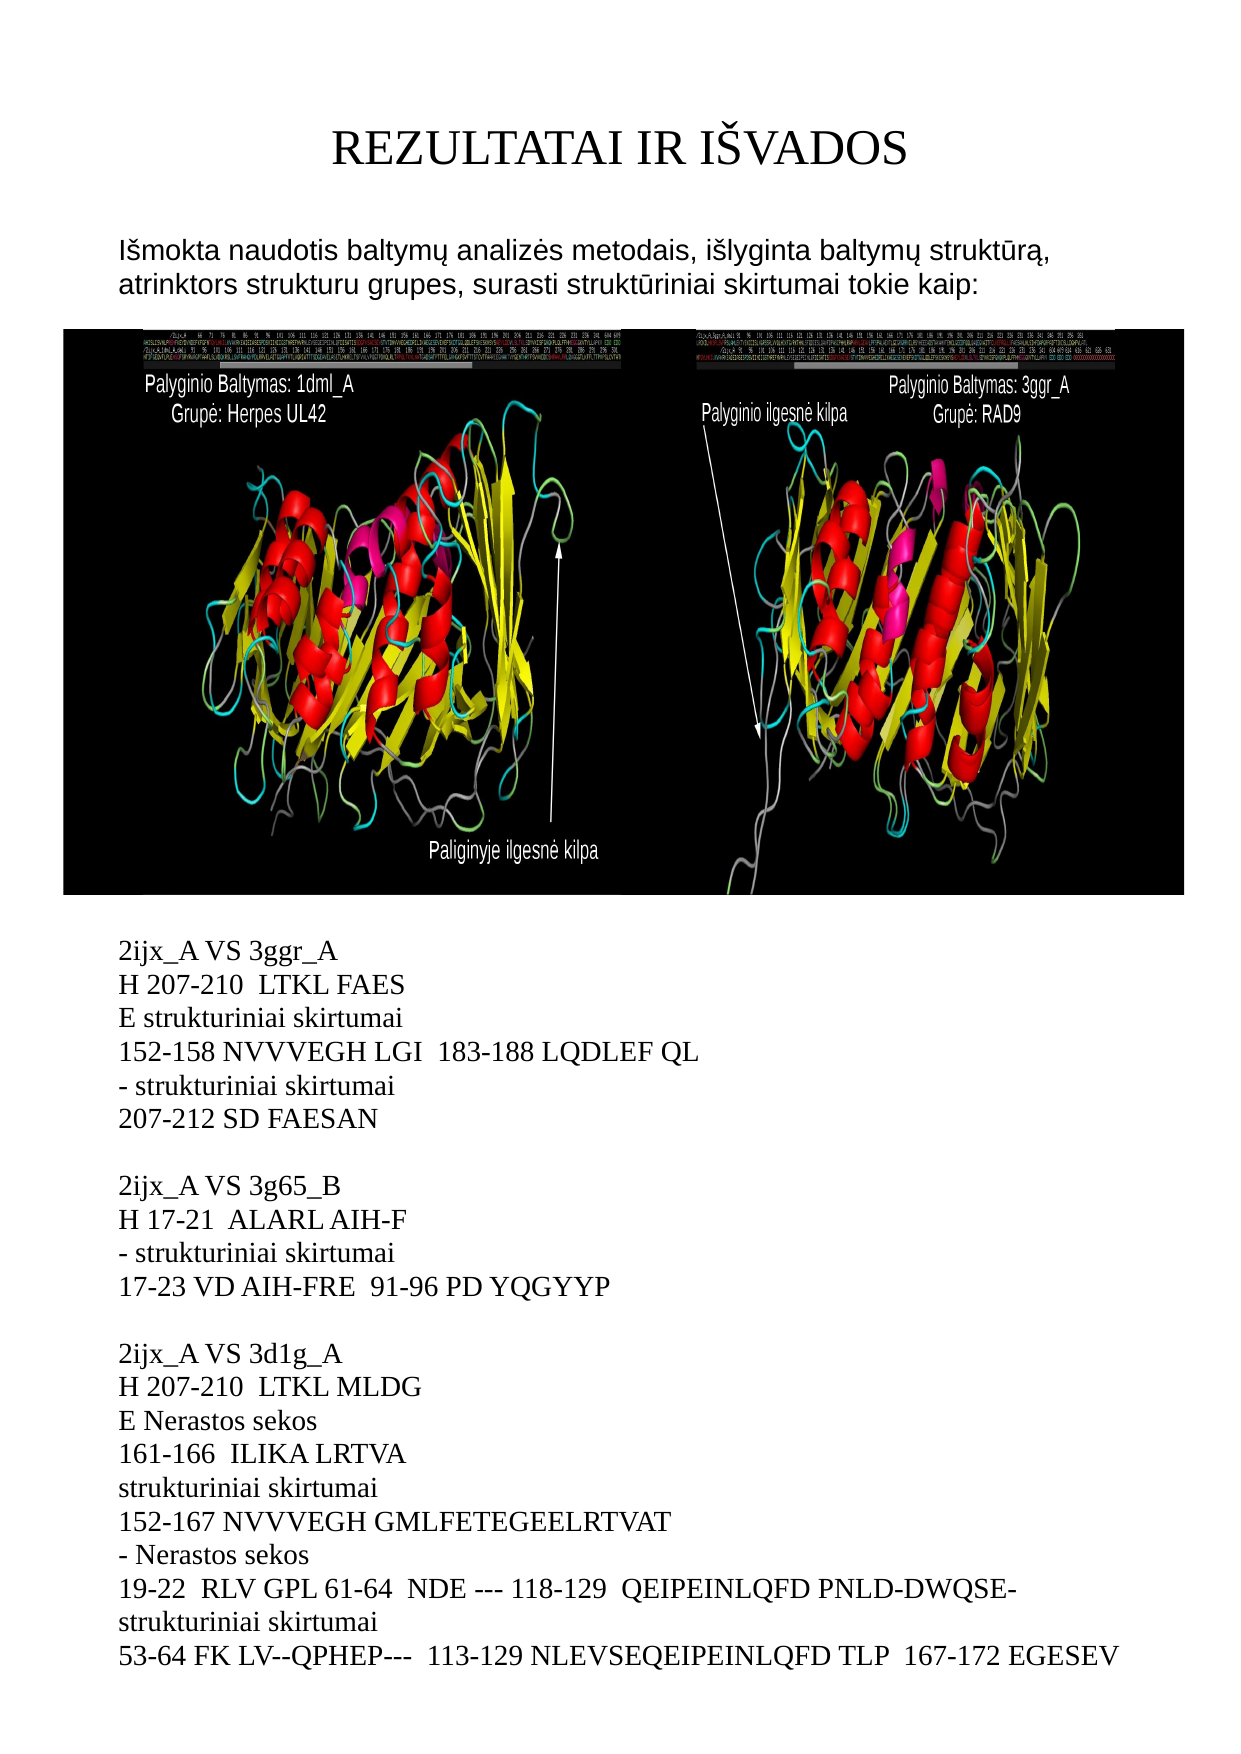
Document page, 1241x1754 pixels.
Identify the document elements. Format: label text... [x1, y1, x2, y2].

text strukturiniai skirtumai [118, 1470, 1122, 1504]
text 19-22 RLV GPL 61-64 NDE --- 118-129 QEIPEINLQFD PNLD-DWQSE- [118, 1571, 1122, 1604]
text E Nerastos sekos [118, 1403, 1122, 1437]
text E strukturiniai skirtumai [118, 1001, 1122, 1034]
text 2ijx_A VS 3d1g_A [118, 1336, 1122, 1369]
text strukturiniai skirtumai [118, 1604, 1122, 1638]
text 17-23 VD AIH-FRE 91-96 PD YQGYYP [118, 1269, 1122, 1302]
text Išmokta naudotis baltymų analizės metodais, išlyginta baltymų struktūrą, atrinktors strukturu grupes, surasti struktūriniai skirtumai tokie kaip: [118, 233, 1122, 300]
text H 207-210 LTKL MLDG [118, 1369, 1122, 1403]
text - Nerastos sekos [118, 1537, 1122, 1571]
text 152-167 NVVVEGH GMLFETEGEELRTVAT [118, 1504, 1122, 1537]
text 161-166 ILIKA LRTVA [118, 1437, 1122, 1470]
text 53-64 FK LV--QPHEP--- 113-129 NLEVSEQEIPEINLQFD TLP 167-172 EGESEV [118, 1638, 1122, 1671]
text H 207-210 LTKL FAES [118, 967, 1122, 1001]
text 2ijx_A VS 3g65_B [118, 1168, 1122, 1202]
picture [63, 329, 1185, 895]
text 152-158 NVVVEGH LGI 183-188 LQDLEF QL [118, 1034, 1122, 1068]
text H 17-21 ALARL AIH-F [118, 1202, 1122, 1235]
text - strukturiniai skirtumai [118, 1068, 1122, 1101]
text 207-212 SD FAESAN [118, 1101, 1122, 1135]
text - strukturiniai skirtumai [118, 1235, 1122, 1269]
text 2ijx_A VS 3ggr_A [118, 933, 1122, 967]
text REZULTATAI IR IŠVADOS [118, 118, 1122, 176]
